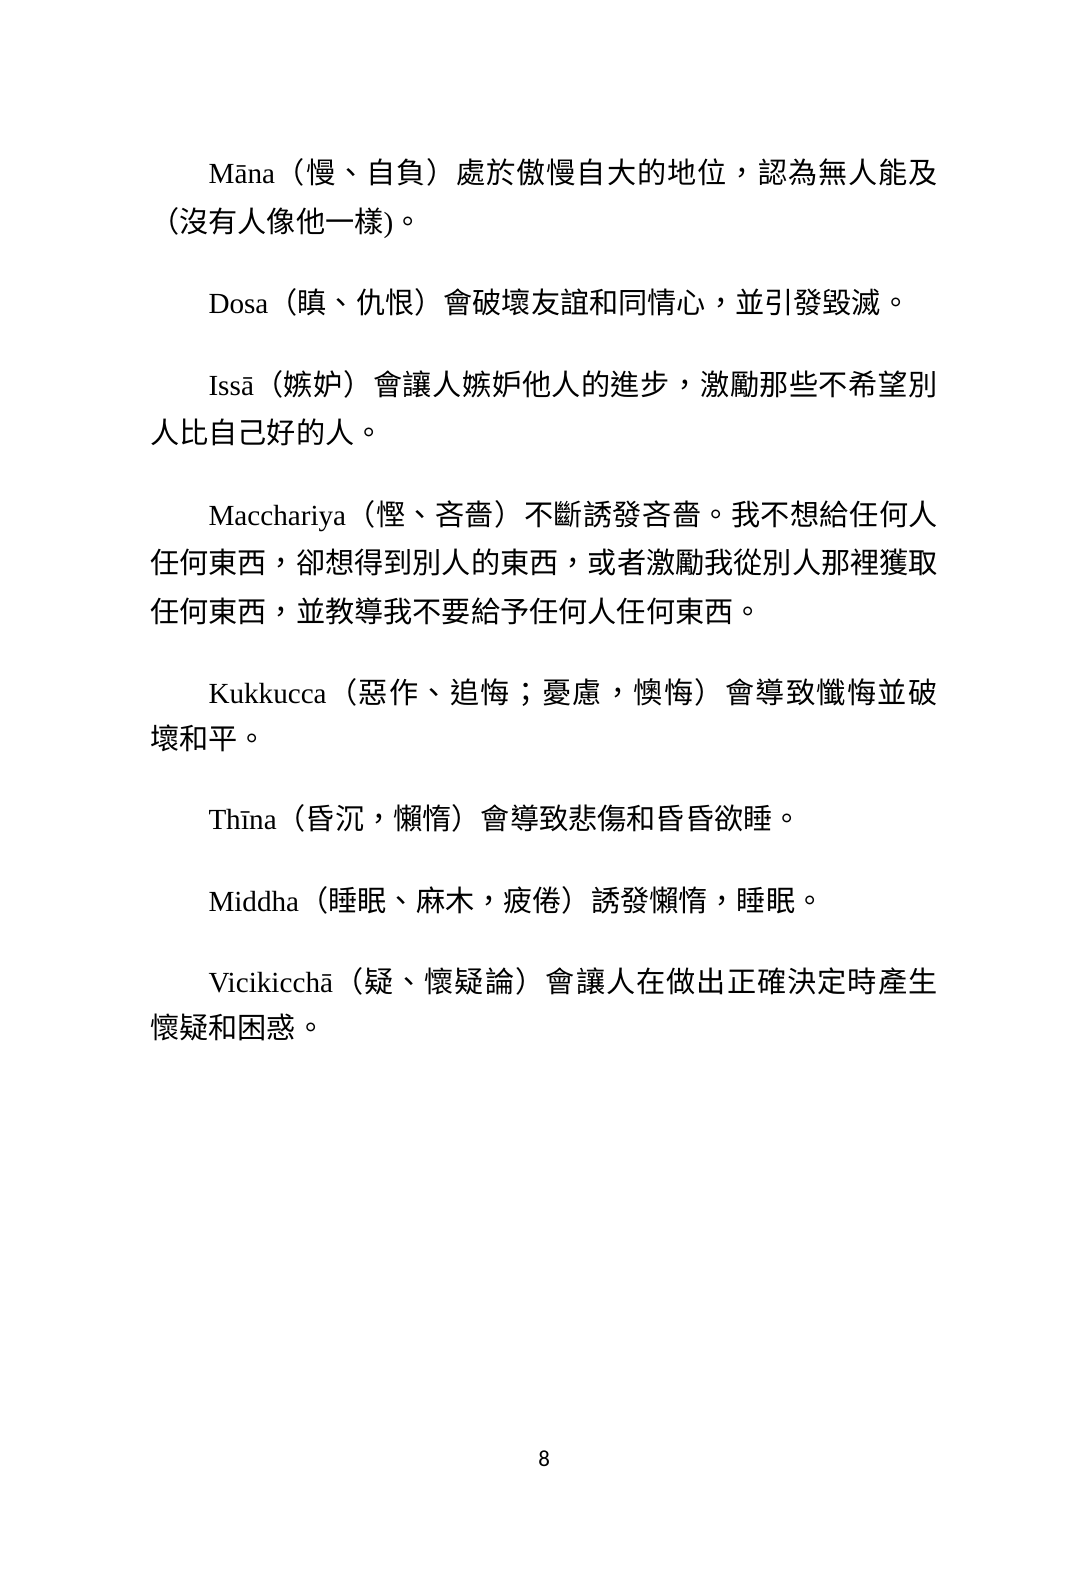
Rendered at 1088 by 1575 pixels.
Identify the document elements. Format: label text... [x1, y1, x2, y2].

text Kukkucca（惡作、追悔；憂慮，懊悔）會導致懺悔並破壞和平。 [150, 669, 938, 758]
text Māna（慢、自負）處於傲慢自大的地位，認為無人能及（沒有人像他一樣)。 [150, 150, 938, 241]
text Dosa（瞋、仇恨）會破壞友誼和同情心，並引發毀滅。 [150, 280, 938, 322]
text Vicikicchā（疑、懷疑論）會讓人在做出正確決定時產生懷疑和困惑。 [150, 958, 938, 1047]
text Macchariya（慳、吝嗇）不斷誘發吝嗇。我不想給任何人任何東西，卻想得到別人的東西，或者激勵我從別人那裡獲取任何東西，並教導我不要給予任何人任何東西。 [150, 491, 938, 631]
text Thīna（昏沉，懶惰）會導致悲傷和昏昏欲睡。 [150, 796, 938, 838]
text Middha（睡眠、麻木，疲倦）誘發懶惰，睡眠。 [150, 877, 938, 920]
text Issā（嫉妒）會讓人嫉妒他人的進步，激勵那些不希望別人比自己好的人。 [150, 361, 938, 452]
